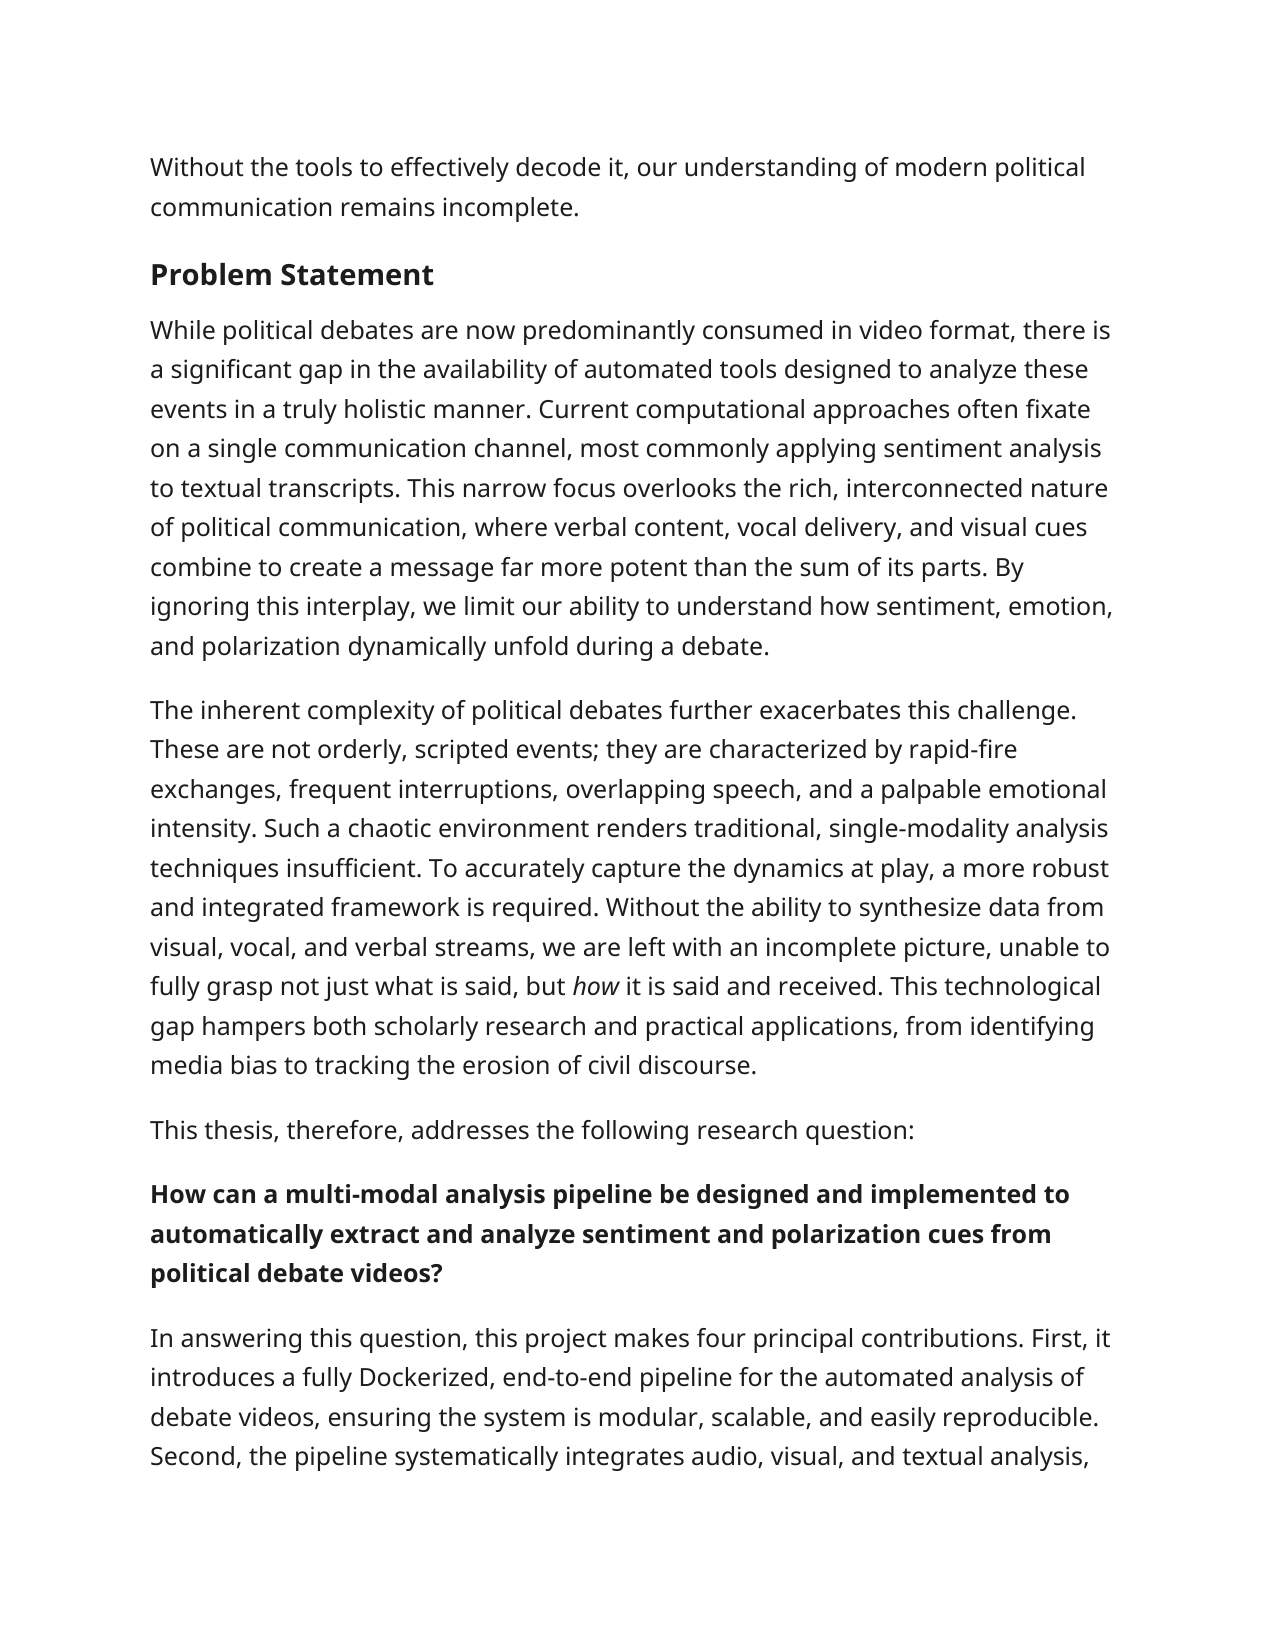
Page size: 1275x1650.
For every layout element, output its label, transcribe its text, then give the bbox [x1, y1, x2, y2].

text How can a multi-modal analysis pipeline be designed and implemented to automatically extract and analyze sentiment and polarization cues from political debate videos? [150, 1177, 1125, 1290]
text In answering this question, this project makes four principal contributions. First, it introduces a fully Dockerized, end-to-end pipeline for the automated analysis of debate videos, ensuring the system is modular, scalable, and easily reproducible. Second, the pipeline systematically integrates audio, visual, and textual analysis, [150, 1320, 1125, 1473]
subtitle Problem Statement [150, 254, 1125, 294]
text This thesis, therefore, addresses the following research question: [150, 1112, 1125, 1147]
text The inherent complexity of political debates further exacerbates this challenge. These are not orderly, scripted events; they are characterized by rapid-fire exchanges, frequent interruptions, overlapping speech, and a palpable emotional intensity. Such a chaotic environment renders traditional, single-modality analysis techniques insufficient. To accurately capture the dynamics at play, a more robust and integrated framework is required. Without the ability to synthesize data from visual, vocal, and verbal streams, we are left with an incomplete picture, unable to fully grasp not just what is said, but how it is said and received. This technological gap hampers both scholarly research and practical applications, from identifying media bias to tracking the erosion of civil discourse. [150, 693, 1125, 1082]
text Without the tools to effectively decode it, our understanding of modern political communication remains incomplete. [150, 150, 1125, 223]
text While political debates are now predominantly consumed in video format, there is a significant gap in the availability of automated tools designed to analyze these events in a truly holistic manner. Current computational approaches often fixate on a single communication channel, most commonly applying sentiment analysis to textual transcripts. This narrow focus overlooks the rich, interconnected nature of political communication, where verbal content, vocal delivery, and visual cues combine to create a message far more potent than the sum of its parts. By ignoring this interplay, we limit our ability to understand how sentiment, emotion, and polarization dynamically unfold during a debate. [150, 312, 1125, 662]
